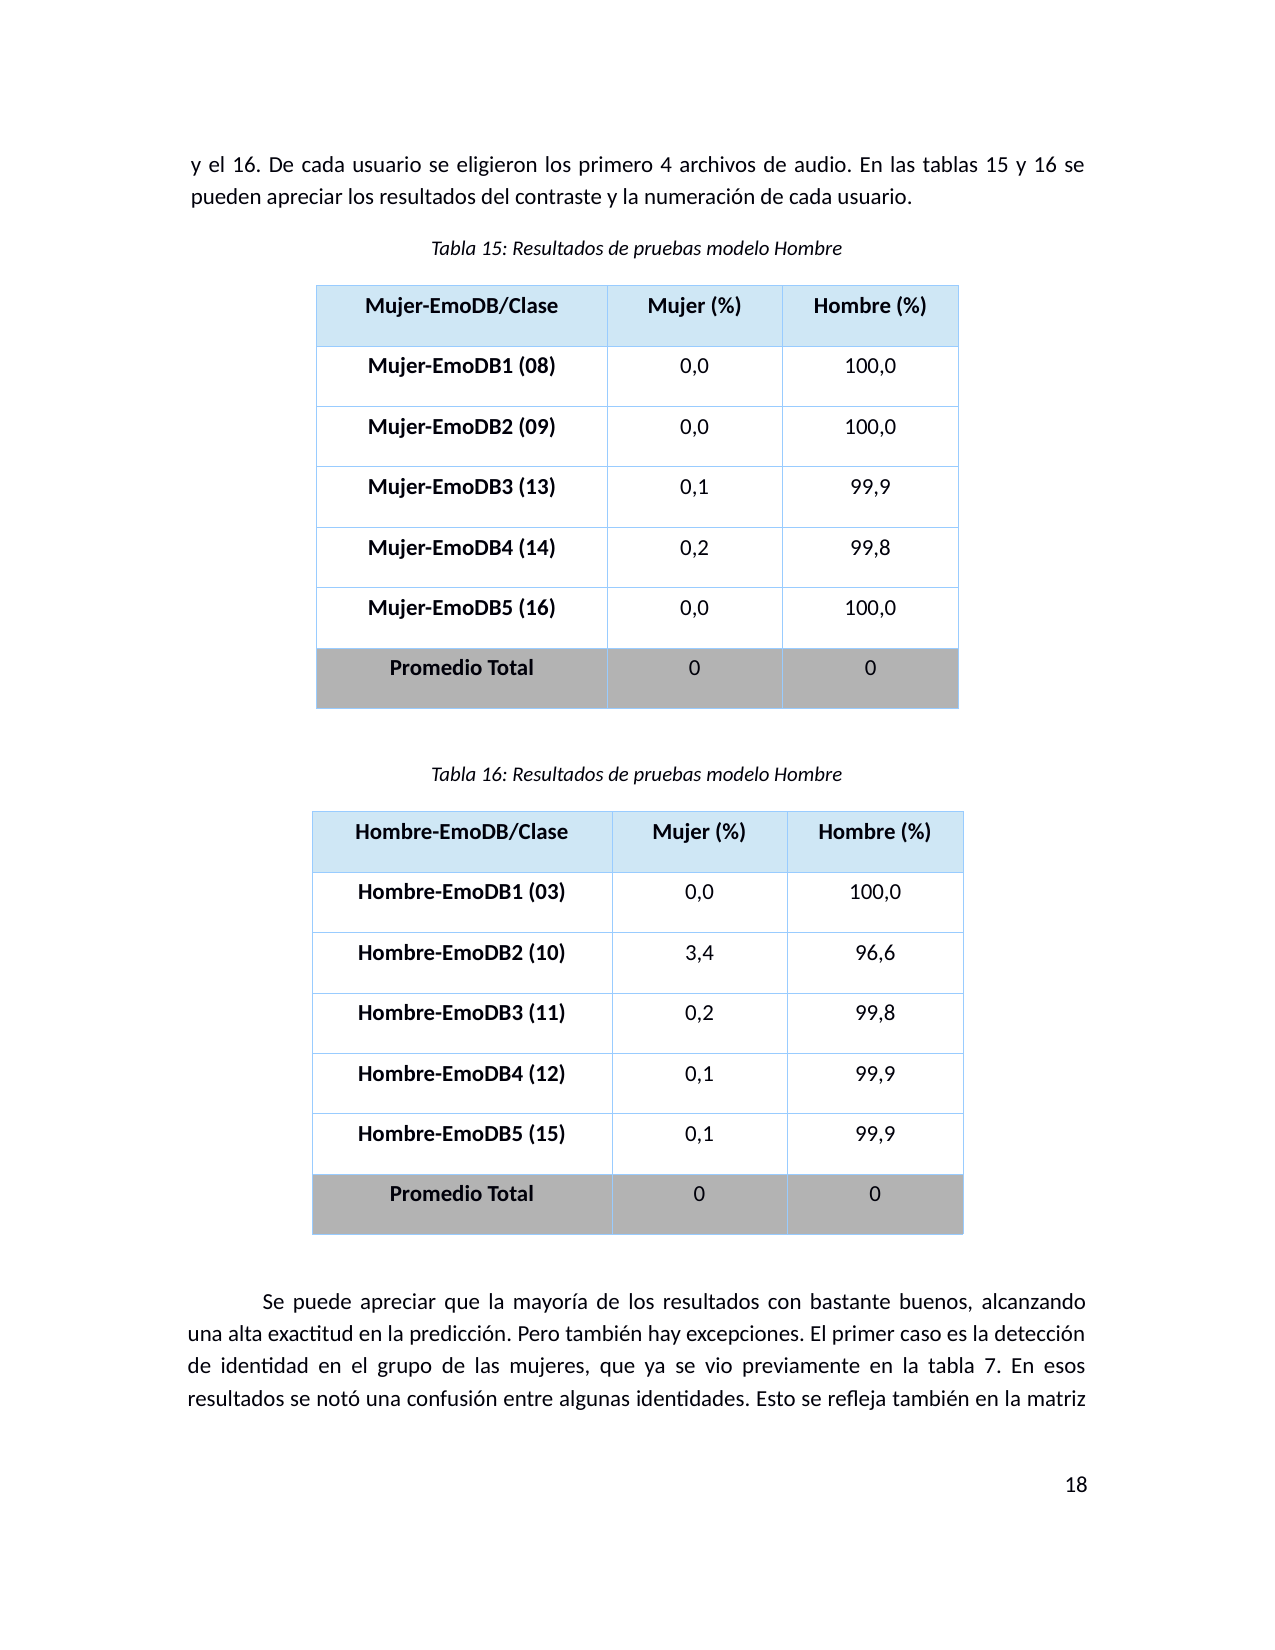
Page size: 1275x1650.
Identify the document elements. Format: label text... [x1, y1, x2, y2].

table_cell 100,0 [783, 407, 958, 466]
table_cell 0,0 [608, 588, 782, 648]
text y el 16. De cada usuario se eligieron los primero 4 archivos de audio. En las tablas 15 y 16 se pueden apreciar los resultados del contraste y la numeración de cada usuario. [191, 150, 1087, 210]
table_cell 100,0 [783, 588, 958, 648]
table_cell 99,94 [783, 649, 958, 708]
table_header Mujer-EmoDB/Clase [317, 286, 607, 346]
table_cell 99,24 [788, 1175, 963, 1234]
list Tabla 15: Resultados de pruebas modelo Hombre [187, 235, 1087, 261]
table_cell 0,2 [608, 528, 782, 587]
table_cell 3,4 [613, 933, 787, 992]
table_cell 100,0 [783, 347, 958, 406]
table_cell Hombre-EmoDB1 (03) [313, 873, 612, 932]
table_cell 0,2 [613, 994, 787, 1053]
table_cell Mujer-EmoDB5 (16) [317, 588, 607, 648]
table_cell 0,06 [608, 649, 782, 708]
list Tabla 16: Resultados de pruebas modelo Hombre [187, 761, 1087, 787]
table_cell Mujer-EmoDB4 (14) [317, 528, 607, 587]
table_cell 96,6 [788, 933, 963, 992]
table_header Hombre-EmoDB/Clase [313, 812, 612, 872]
table_cell 99,8 [788, 994, 963, 1053]
table_cell Mujer-EmoDB1 (08) [317, 347, 607, 406]
table_cell Hombre-EmoDB2 (10) [313, 933, 612, 992]
table_cell Promedio Total [317, 649, 607, 708]
table_cell 99,9 [788, 1054, 963, 1113]
text Se puede apreciar que la mayoría de los resultados con bastante buenos, alcanzando una alta exactitud en la predicción. Pero también hay excepciones. El primer caso es la detección de identidad en el grupo de las mujeres, que ya se vio previamente en la tabla 7. En esos resultados se notó una confusión entre algunas identidades. Esto se refleja también en la matriz [187, 1287, 1087, 1412]
table_cell 99,9 [783, 467, 958, 527]
table_cell 99,8 [783, 528, 958, 587]
table_cell Mujer-EmoDB3 (13) [317, 467, 607, 527]
table_cell 99,9 [788, 1114, 963, 1174]
table_cell 0,1 [613, 1054, 787, 1113]
table_cell Mujer-EmoDB2 (09) [317, 407, 607, 466]
table_cell Hombre-EmoDB5 (15) [313, 1114, 612, 1174]
table_cell Promedio Total [313, 1175, 612, 1234]
table_cell 0,0 [608, 407, 782, 466]
table_cell 0,0 [613, 873, 787, 932]
table_cell 0,1 [608, 467, 782, 527]
table_header Mujer (%) [608, 286, 782, 346]
table_cell 0,76 [613, 1175, 787, 1234]
table_cell 100,0 [788, 873, 963, 932]
table_cell 0,0 [608, 347, 782, 406]
table_cell Hombre-EmoDB3 (11) [313, 994, 612, 1053]
table_header Hombre (%) [788, 812, 963, 872]
table_cell Hombre-EmoDB4 (12) [313, 1054, 612, 1113]
table_cell 0,1 [613, 1114, 787, 1174]
table_header Mujer (%) [613, 812, 787, 872]
table_header Hombre (%) [783, 286, 958, 346]
